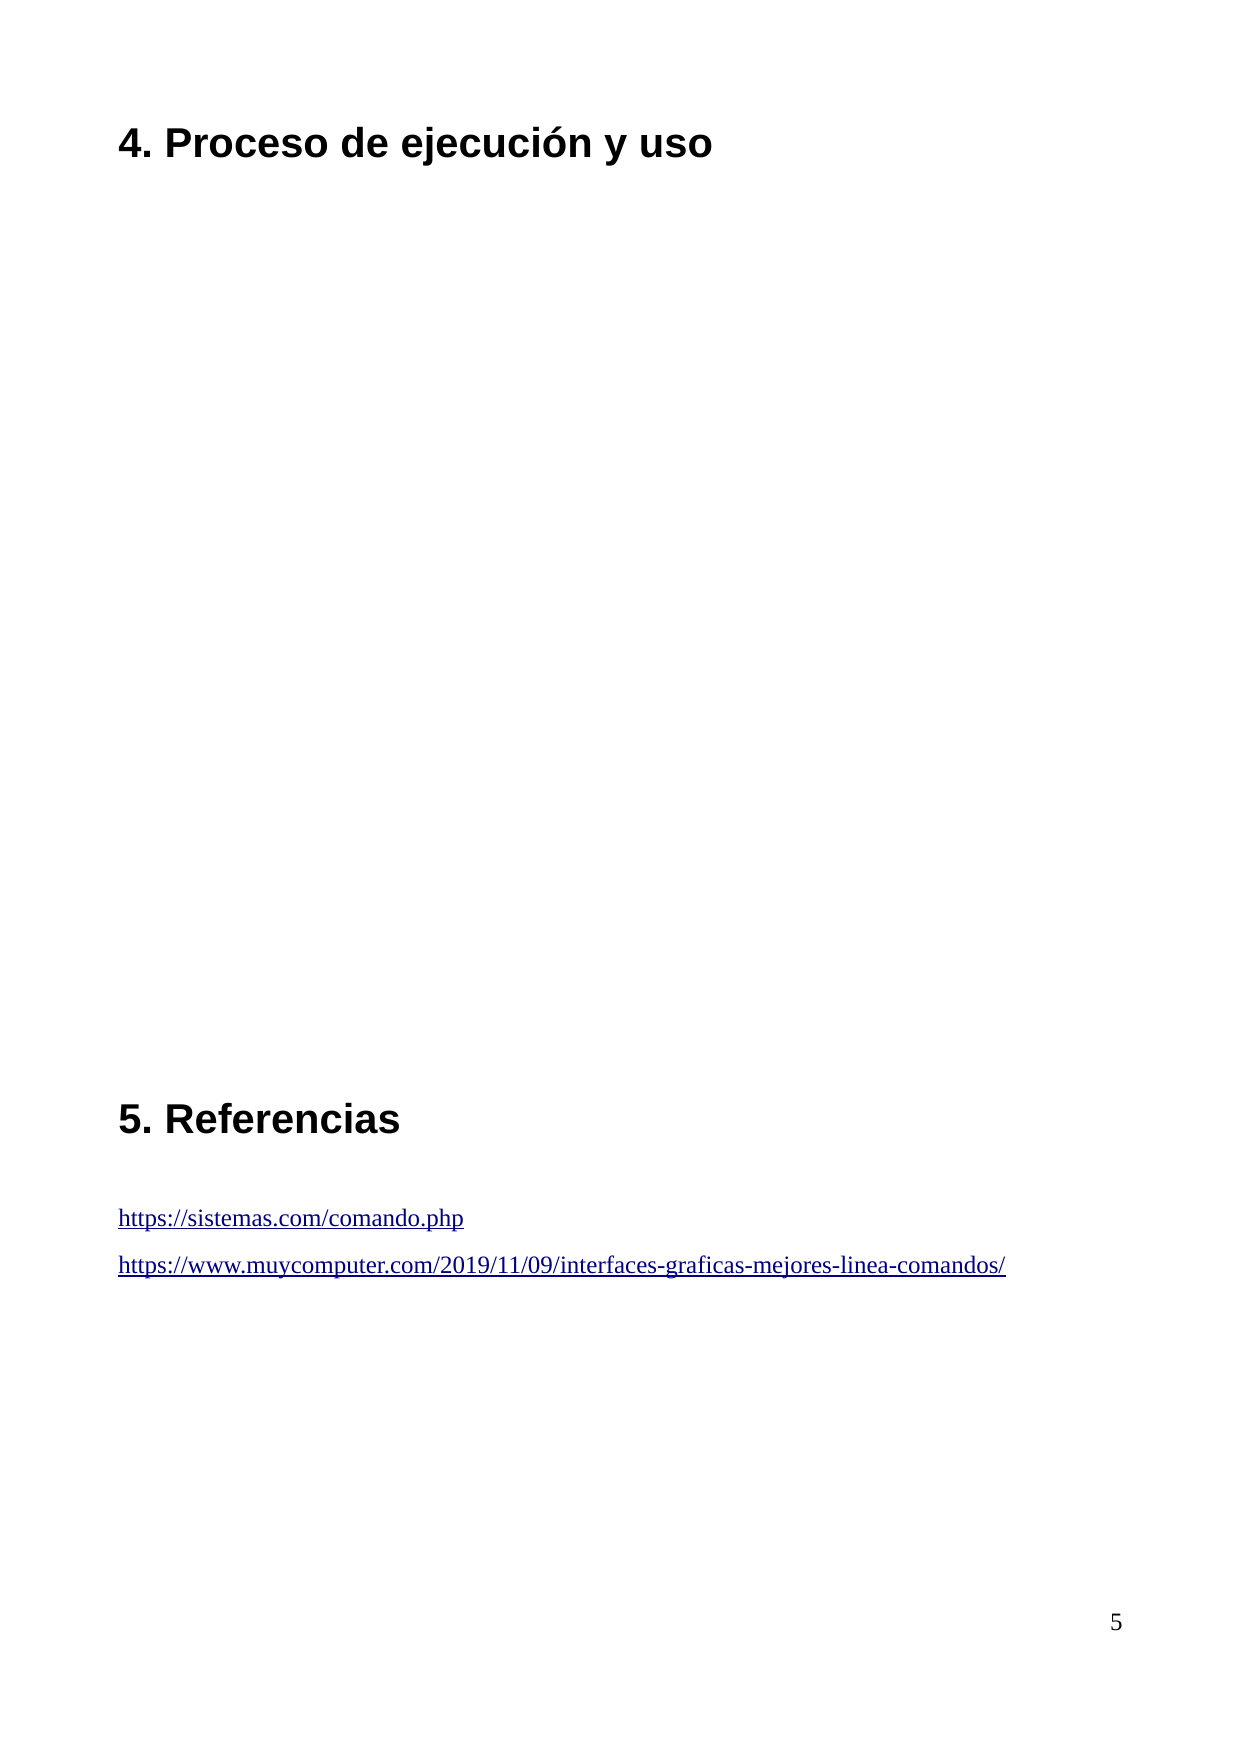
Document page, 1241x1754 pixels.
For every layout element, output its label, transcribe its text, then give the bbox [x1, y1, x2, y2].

text https://sistemas.com/comando.php [118, 1203, 1122, 1232]
text https://www.muycomputer.com/2019/11/09/interfaces-graficas-mejores-linea-comandos/ [118, 1250, 1122, 1279]
subtitle 4. Proceso de ejecución y uso [118, 118, 1122, 166]
subtitle 5. Referencias [118, 1095, 1122, 1143]
